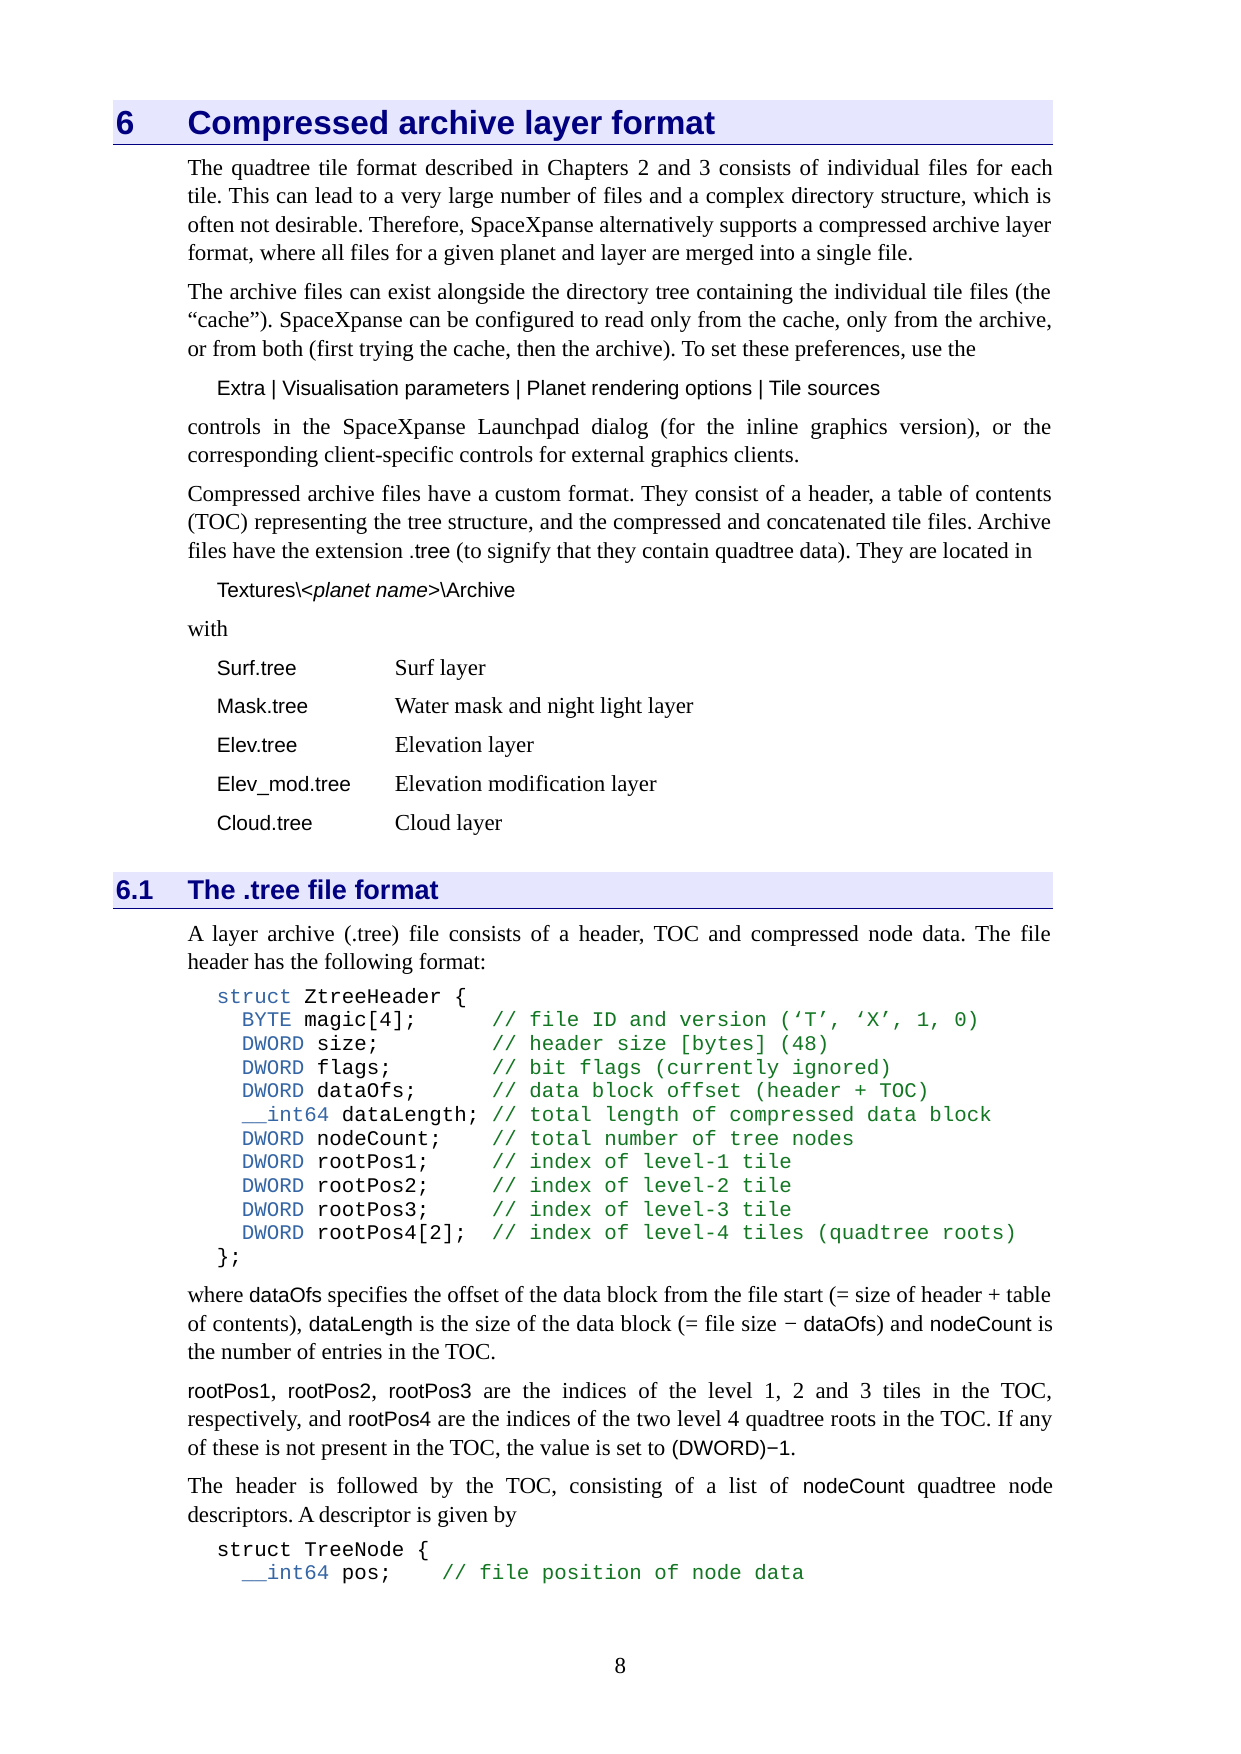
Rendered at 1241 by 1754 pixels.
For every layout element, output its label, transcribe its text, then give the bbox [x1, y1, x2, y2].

text DWORD flags; // bit flags (currently ignored) [217, 1057, 1053, 1080]
text Cloud.tree Cloud layer [217, 808, 1053, 836]
text where dataOfs specifies the offset of the data block from the file start (= size of header + table of contents), dataLength is the size of the data block (= file size − dataOfs) and nodeCount is the number of entries in the TOC. [187, 1280, 1053, 1365]
text BYTE magic[4]; // file ID and version (‘T’, ‘X’, 1, 0) [217, 1009, 1053, 1033]
text struct TreeNode { [217, 1539, 1053, 1562]
text DWORD rootPos2; // index of level-2 tile [217, 1175, 1053, 1198]
text DWORD size; // header size [bytes] (48) [217, 1033, 1053, 1057]
text struct ZtreeHeader { [217, 986, 1053, 1009]
text Elev.tree Elevation layer [217, 730, 1053, 758]
text Textures\<planet name>\Archive [217, 574, 1053, 603]
text with [187, 613, 1053, 642]
text DWORD nodeCount; // total number of tree nodes [217, 1128, 1053, 1151]
text DWORD rootPos3; // index of level-3 tile [217, 1198, 1053, 1222]
subtitle Compressed archive layer format [113, 100, 1053, 144]
text Compressed archive files have a custom format. They consist of a header, a table of contents (TOC) representing the tree structure, and the compressed and concatenated tile files. Archive files have the extension .tree (to signify that they contain quadtree data). They are located in [187, 479, 1053, 564]
text DWORD rootPos1; // index of level-1 tile [217, 1151, 1053, 1175]
text }; [217, 1246, 1053, 1269]
text The quadtree tile format described in Chapters 2 and 3 consists of individual files for each tile. This can lead to a very large number of files and a complex directory structure, which is often not desirable. Therefore, SpaceXpanse alternatively supports a compressed archive layer format, where all files for a given planet and layer are merged into a single file. [187, 153, 1053, 266]
text Extra | Visualisation parameters | Planet rendering options | Tile sources [217, 372, 1053, 401]
text The archive files can exist alongside the directory tree containing the individual tile files (the “cache”). SpaceXpanse can be configured to read only from the cache, only from the archive, or from both (first trying the cache, then the archive). To set these preferences, use the [187, 277, 1053, 362]
text DWORD dataOfs; // data block offset (header + TOC) [217, 1080, 1053, 1104]
text Elev_mod.tree Elevation modification layer [217, 769, 1053, 797]
text __int64 pos; // file position of node data [217, 1562, 1053, 1586]
text A layer archive (.tree) file consists of a header, TOC and compressed node data. The file header has the following format: [187, 918, 1053, 975]
subtitle The .tree file format [113, 872, 1053, 908]
text controls in the SpaceXpanse Launchpad dialog (for the inline graphics version), or the corresponding client-specific controls for external graphics clients. [187, 411, 1053, 468]
text __int64 dataLength; // total length of compressed data block [217, 1104, 1053, 1128]
text The header is followed by the TOC, consisting of a list of nodeCount quadtree node descriptors. A descriptor is given by [187, 1471, 1053, 1528]
text DWORD rootPos4[2]; // index of level-4 tiles (quadtree roots) [217, 1222, 1053, 1246]
text Surf.tree Surf layer [217, 652, 1053, 681]
text Mask.tree Water mask and night light layer [217, 691, 1053, 719]
text rootPos1, rootPos2, rootPos3 are the indices of the level 1, 2 and 3 tiles in the TOC, respectively, and rootPos4 are the indices of the two level 4 quadtree roots in the TOC. If any of these is not present in the TOC, the value is set to (DWORD)−1. [187, 1376, 1053, 1461]
